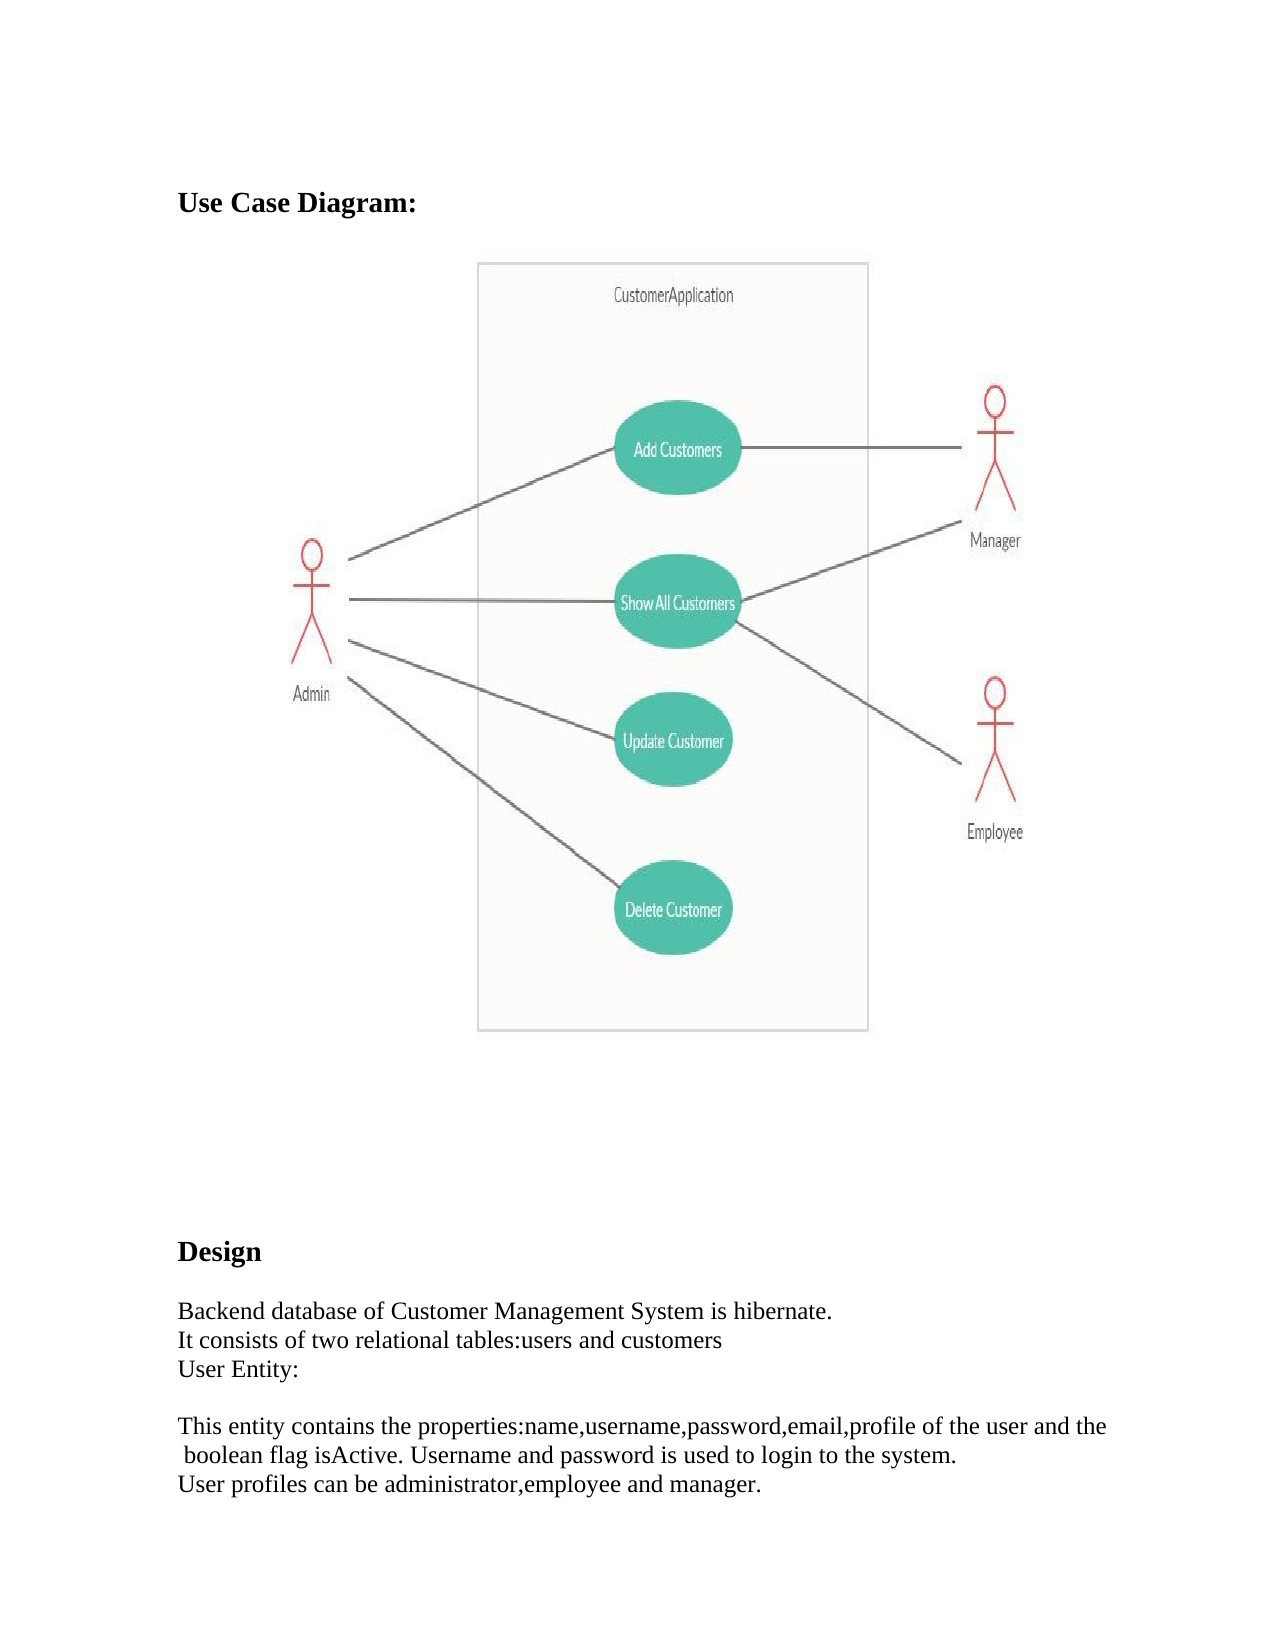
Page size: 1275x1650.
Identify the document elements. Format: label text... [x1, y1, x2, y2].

text User Entity: [177, 1354, 1189, 1382]
text This entity contains the properties:name,username,password,email,profile of the user and the boolean flag isActive. Username and password is used to login to the system. [177, 1411, 1109, 1469]
text User profiles can be administrator,employee and manager. [177, 1469, 1189, 1497]
subtitle Use Case Diagram: [177, 185, 1189, 219]
picture [288, 252, 1024, 1037]
text Backend database of Customer Management System is hibernate. It consists of two relational tables:users and customers [177, 1296, 846, 1354]
text Design [177, 1234, 1189, 1267]
